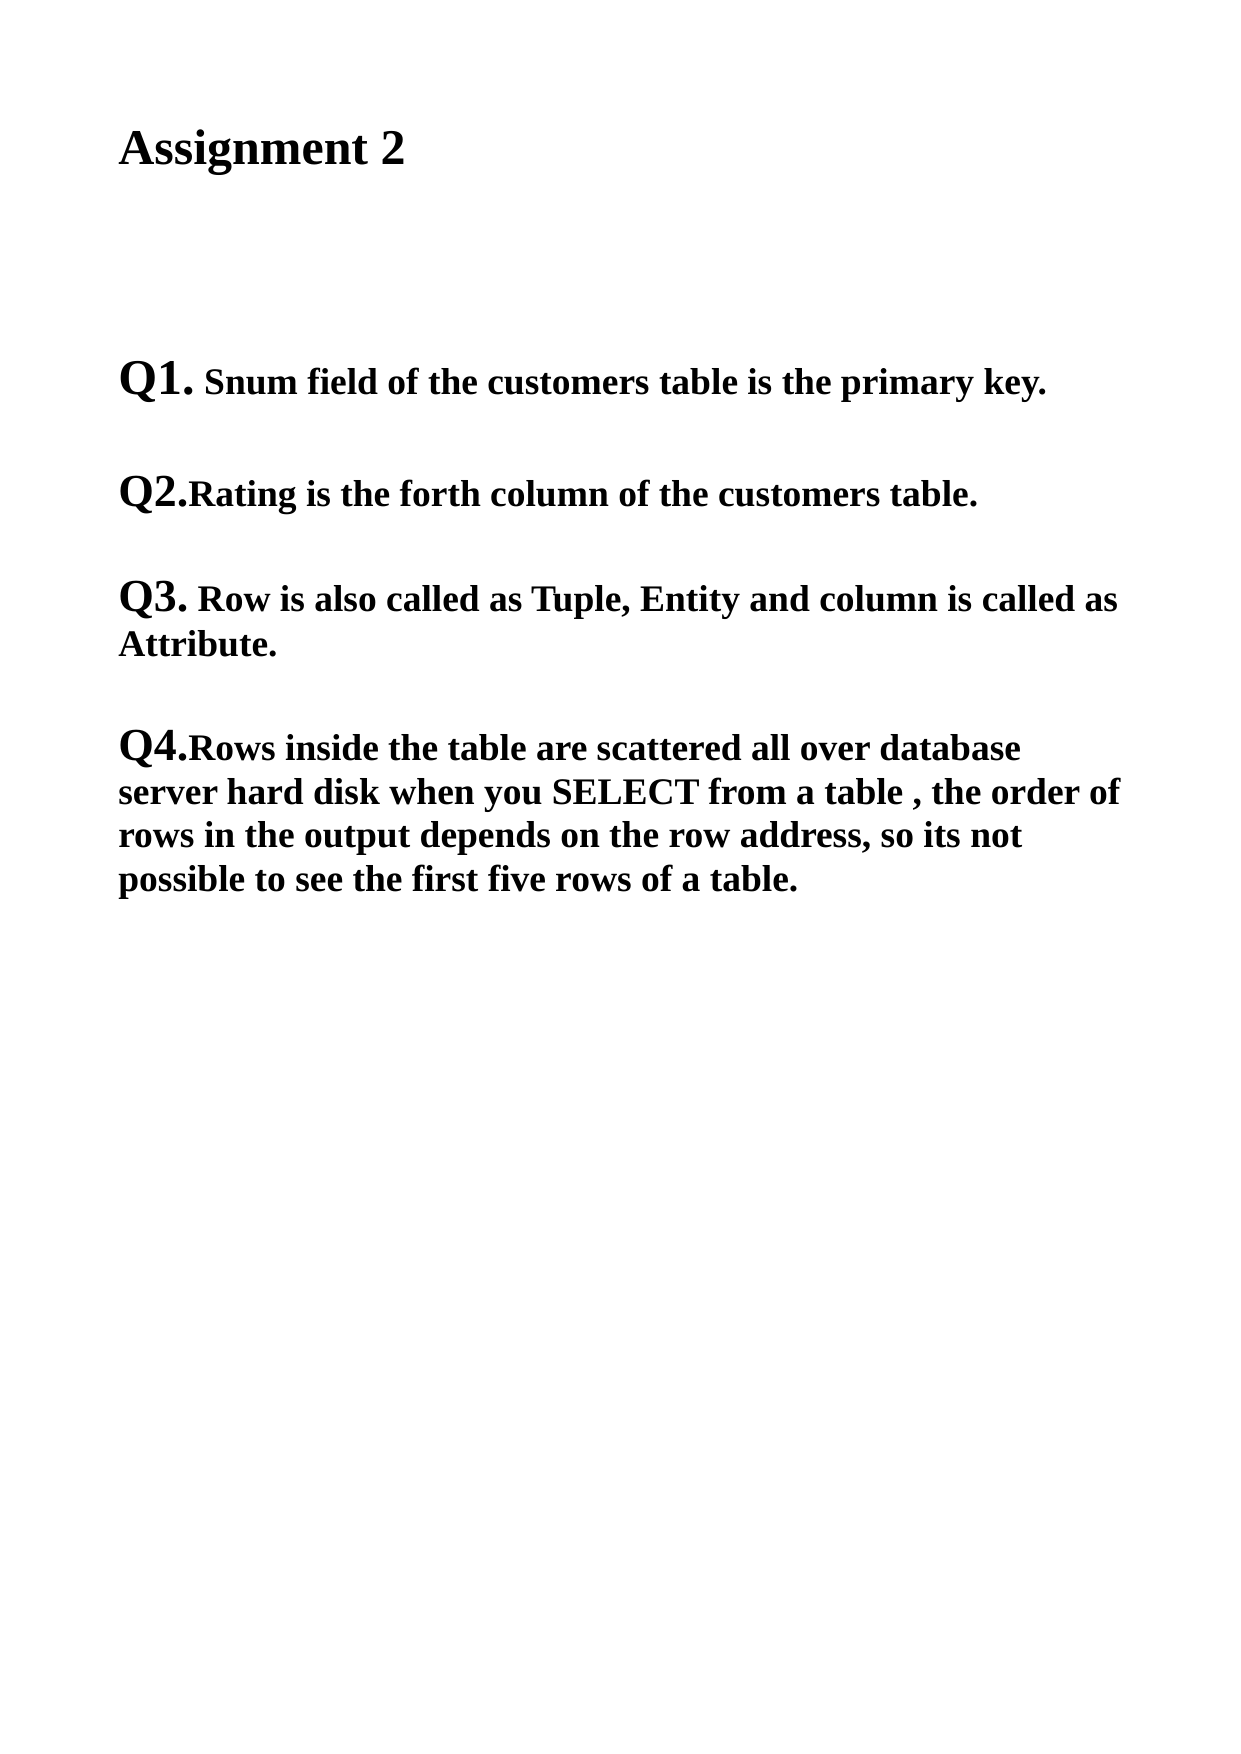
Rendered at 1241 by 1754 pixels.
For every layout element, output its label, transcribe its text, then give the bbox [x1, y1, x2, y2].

text Q3. Row is also called as Tuple, Entity and column is called as Attribute. [118, 568, 1122, 664]
text Assignment 2 [118, 118, 1122, 176]
text Q1. Snum field of the customers table is the primary key. [118, 348, 1122, 406]
text Q4.Rows inside the table are scattered all over database server hard disk when you SELECT from a table , the order of rows in the output depends on the row address, so its not possible to see the first five rows of a table. [118, 717, 1122, 899]
text Q2.Rating is the forth column of the customers table. [118, 463, 1122, 516]
